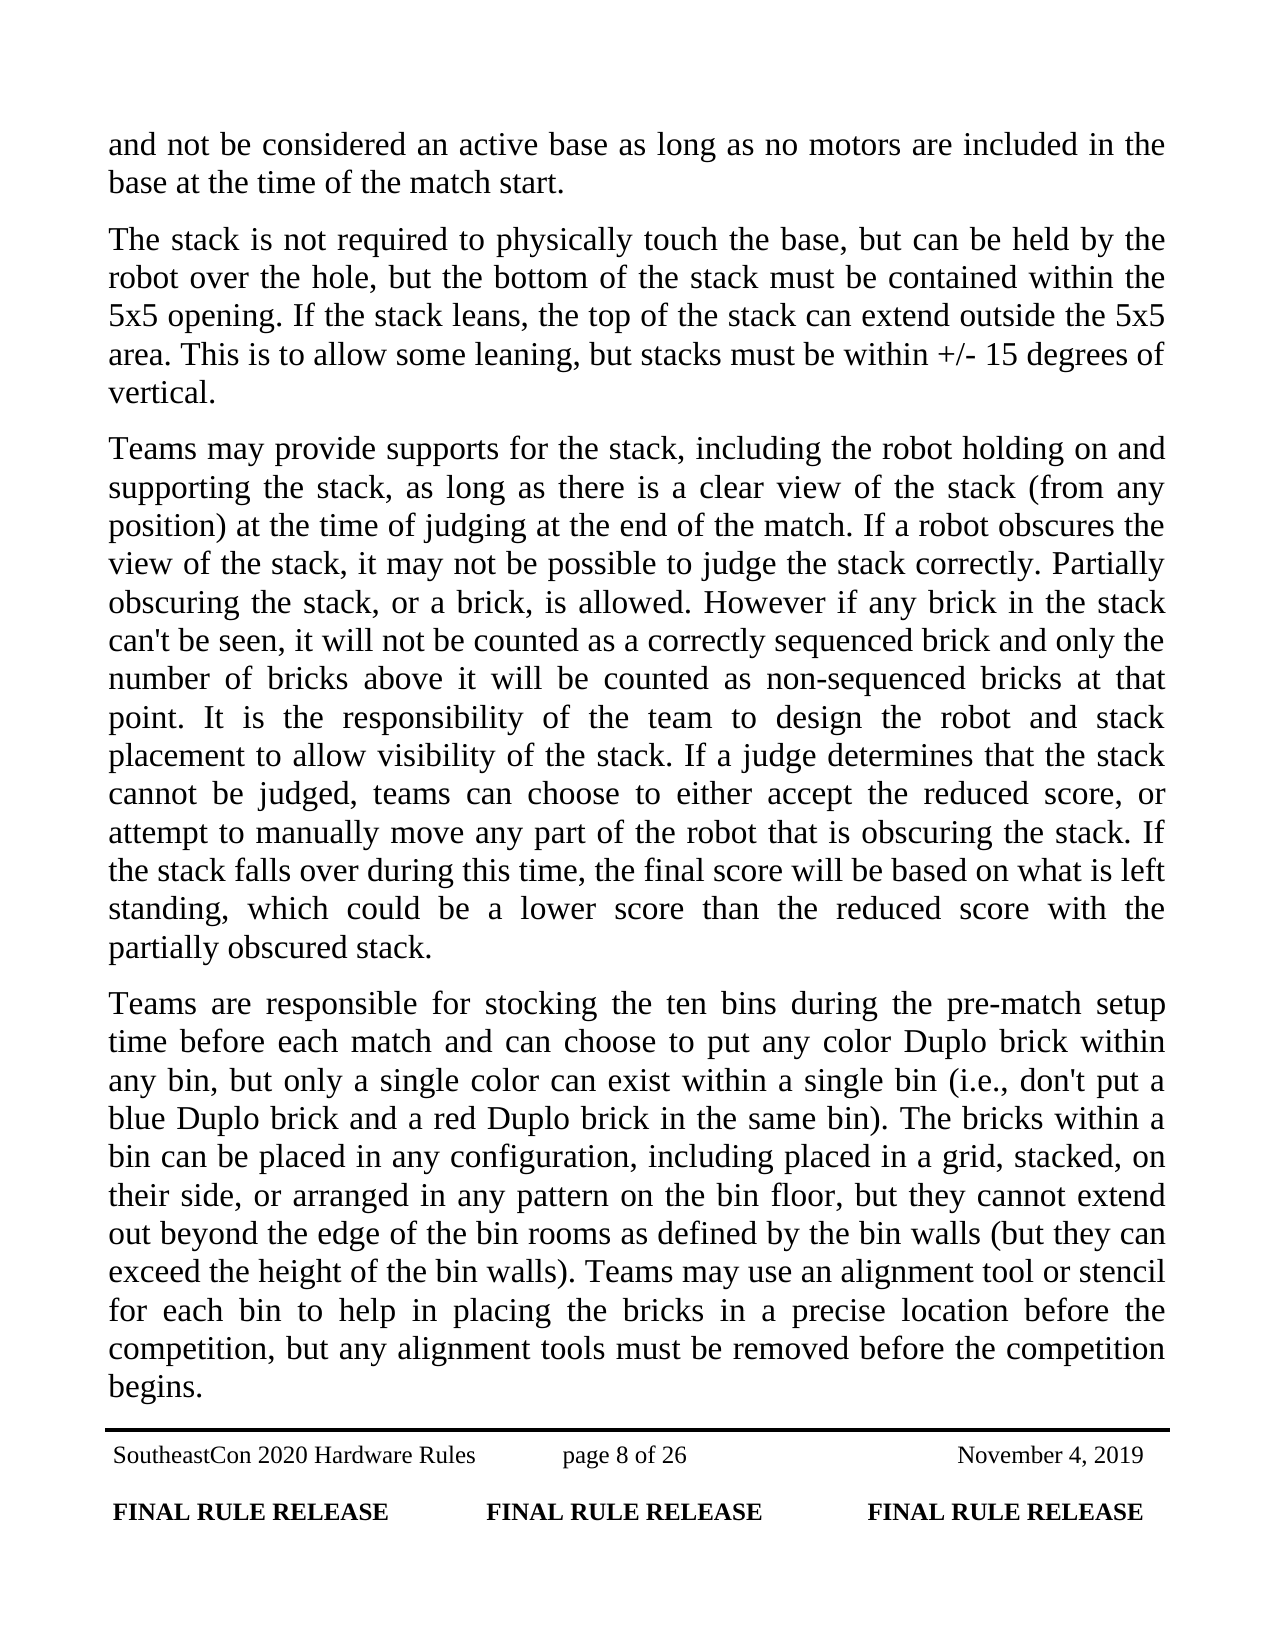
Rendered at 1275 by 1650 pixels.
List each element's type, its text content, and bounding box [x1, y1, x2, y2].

text and not be considered an active base as long as no motors are included in the base at the time of the match start. [105, 121, 1170, 201]
text Teams may provide supports for the stack, including the robot holding on and supporting the stack, as long as there is a clear view of the stack (from any position) at the time of judging at the end of the match. If a robot obscures the view of the stack, it may not be possible to judge the stack correctly. Partially obscuring the stack, or a brick, is allowed. However if any brick in the stack can't be seen, it will not be counted as a correctly sequenced brick and only the number of bricks above it will be counted as non-sequenced bricks at that point. It is the responsibility of the team to design the robot and stack placement to allow visibility of the stack. If a judge determines that the stack cannot be judged, teams can choose to either accept the reduced score, or attempt to manually move any part of the robot that is obscuring the stack. If the stack falls over during this time, the final score will be based on what is left standing, which could be a lower score than the reduced score with the partially obscured stack. [105, 426, 1170, 965]
text Teams are responsible for stocking the ten bins during the pre-match setup time before each match and can choose to put any color Duplo brick within any bin, but only a single color can exist within a single bin (i.e., don't put a blue Duplo brick and a red Duplo brick in the same bin). The bricks within a bin can be placed in any configuration, including placed in a grid, stacked, on their side, or arranged in any pattern on the bin floor, but they cannot extend out beyond the edge of the bin rooms as defined by the bin walls (but they can exceed the height of the bin walls). Teams may use an alignment tool or stencil for each bin to help in placing the bricks in a precise location before the competition, but any alignment tools must be removed before the competition begins. [105, 980, 1170, 1408]
text The stack is not required to physically touch the base, but can be held by the robot over the hole, but the bottom of the stack must be contained within the 5x5 opening. If the stack leans, the top of the stack can extend outside the 5x5 area. This is to allow some leaning, but stacks must be within +/- 15 degrees of vertical. [105, 216, 1170, 411]
